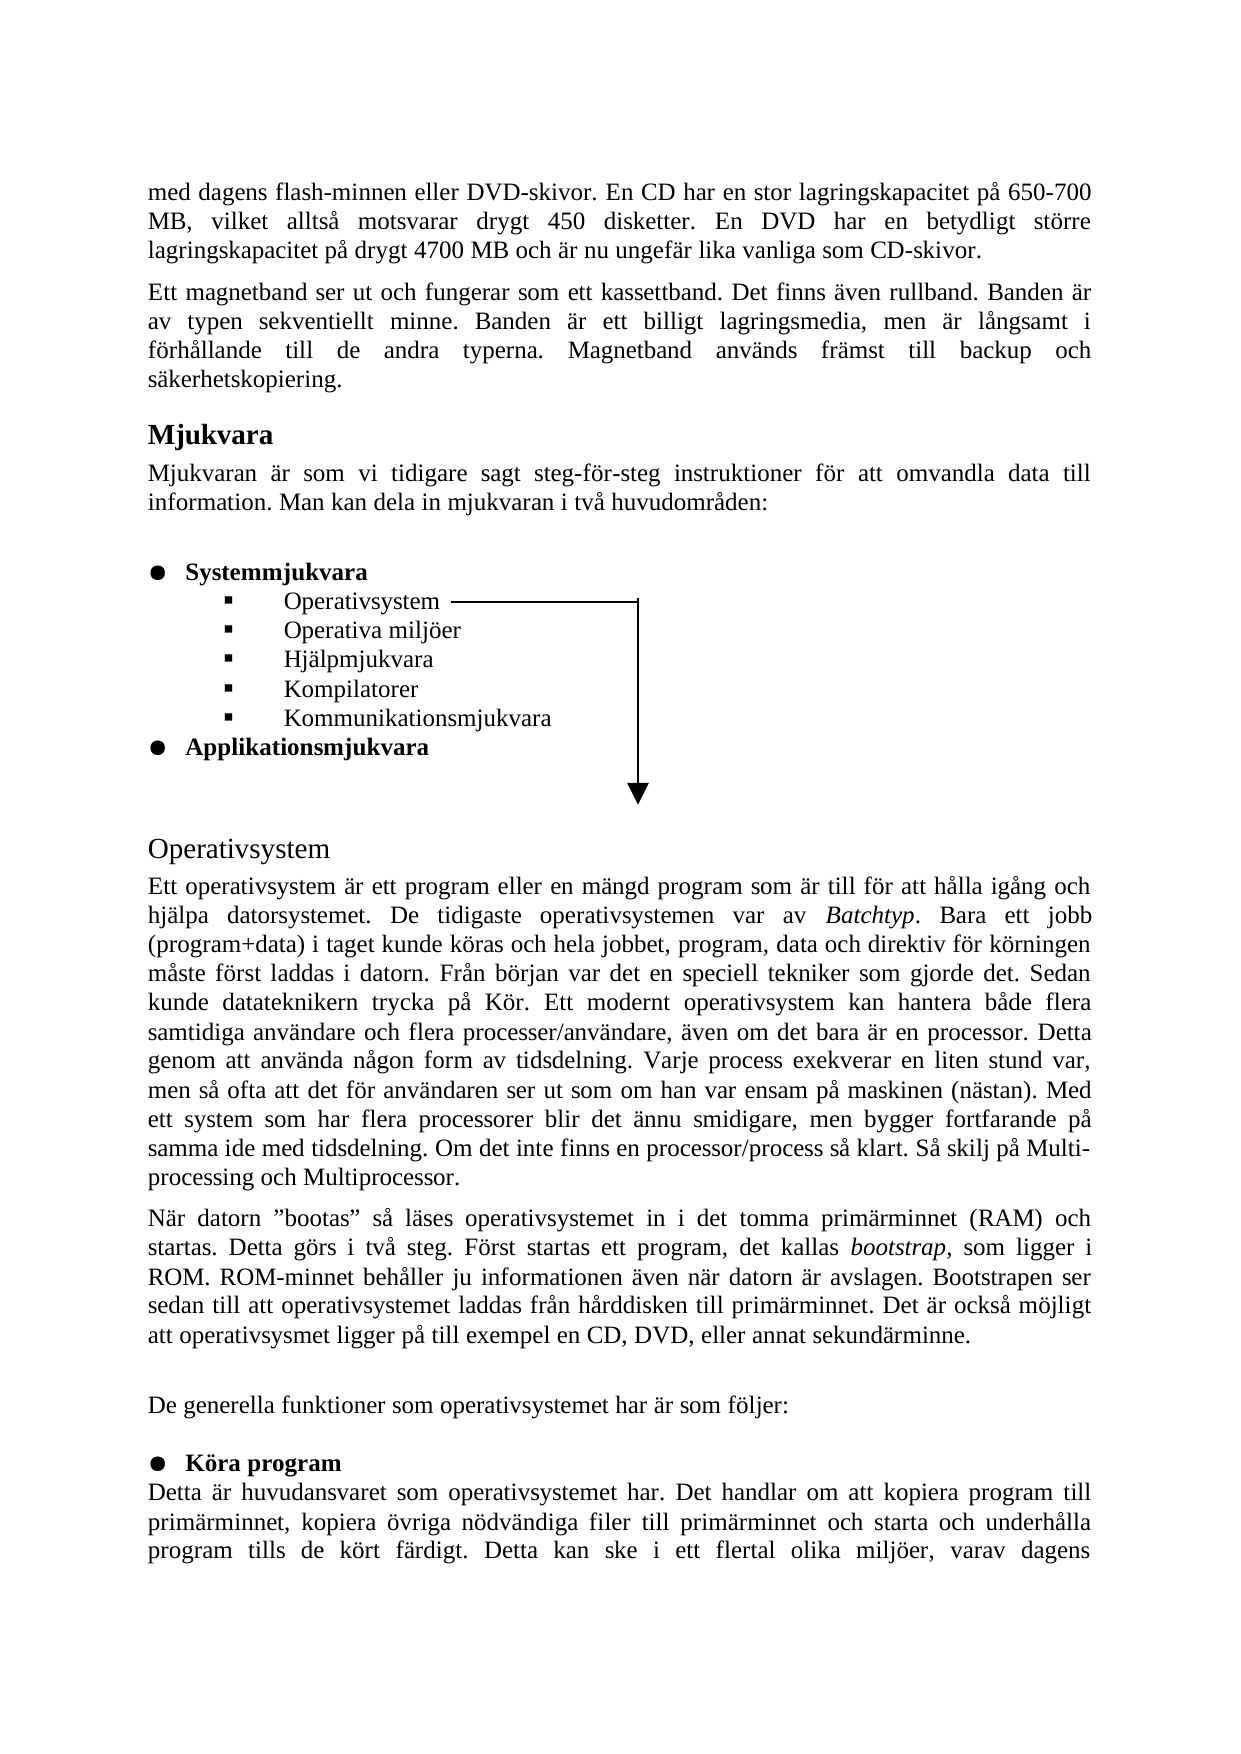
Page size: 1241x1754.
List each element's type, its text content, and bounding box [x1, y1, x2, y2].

text När datorn ”bootas” så läses operativsystemet in i det tomma primärminnet (RAM) och startas. Detta görs i två steg. Först startas ett program, det kallas bootstrap, som ligger i ROM. ROM-minnet behåller ju informationen även när datorn är avslagen. Bootstrapen ser sedan till att operativsystemet laddas från hårddisken till primärminnet. Det är också möjligt att operativsysmet ligger på till exempel en CD, DVD, eller annat sekundärminne. [148, 1203, 1092, 1348]
text Mjukvaran är som vi tidigare sagt steg-för-steg instruktioner för att omvandla data till information. Man kan dela in mjukvaran i två huvudområden: [148, 457, 1092, 516]
list Kompilatorer [223, 673, 637, 702]
list [639, 615, 1092, 644]
text Operativsystem [148, 831, 1092, 865]
list Kommunikationsmjukvara [223, 702, 637, 732]
list [639, 702, 1092, 732]
text med dagens flash-minnen eller DVD-skivor. En CD har en stor lagringskapacitet på 650-700 MB, vilket alltså motsvarar drygt 450 disketter. En DVD har en betydligt större lagringskapacitet på drygt 4700 MB och är nu ungefär lika vanliga som CD-skivor. [148, 177, 1092, 264]
list [639, 673, 1092, 702]
list Applikationsmjukvara [148, 732, 637, 761]
text Detta är huvudansvaret som operativsystemet har. Det handlar om att kopiera program till primärminnet, kopiera övriga nödvändiga filer till primärminnet och starta och underhålla program tills de kört färdigt. Detta kan ske i ett flertal olika miljöer, varav dagens [148, 1477, 1092, 1564]
text De generella funktioner som operativsystemet har är som följer: [148, 1390, 1092, 1419]
list Operativa miljöer [223, 615, 637, 644]
list Operativsystem [223, 586, 1092, 615]
list Systemmjukvara [148, 557, 1092, 586]
text Ett operativsystem är ett program eller en mängd program som är till för att hålla igång och hjälpa datorsystemet. De tidigaste operativsystemen var av Batchtyp. Bara ett jobb (program+data) i taget kunde köras och hela jobbet, program, data och direktiv för körningen måste först laddas i datorn. Från början var det en speciell tekniker som gjorde det. Sedan kunde datateknikern trycka på Kör. Ett modernt operativsystem kan hantera både flera samtidiga användare och flera processer/användare, även om det bara är en processor. Detta genom att använda någon form av tidsdelning. Varje process exekverar en liten stund var, men så ofta att det för användaren ser ut som om han var ensam på maskinen (nästan). Med ett system som har flera processorer blir det ännu smidigare, men bygger fortfarande på samma ide med tidsdelning. Om det inte finns en processor/process så klart. Så skilj på Multi-processing och Multiprocessor. [148, 871, 1092, 1191]
list [639, 644, 1092, 673]
list [639, 732, 1092, 761]
list Köra program [148, 1448, 1092, 1477]
list Hjälpmjukvara [223, 644, 637, 673]
text Mjukvara [148, 418, 1092, 451]
text Ett magnetband ser ut och fungerar som ett kassettband. Det finns även rullband. Banden är av typen sekventiellt minne. Banden är ett billigt lagringsmedia, men är långsamt i förhållande till de andra typerna. Magnetband används främst till backup och säkerhetskopiering. [148, 276, 1092, 393]
